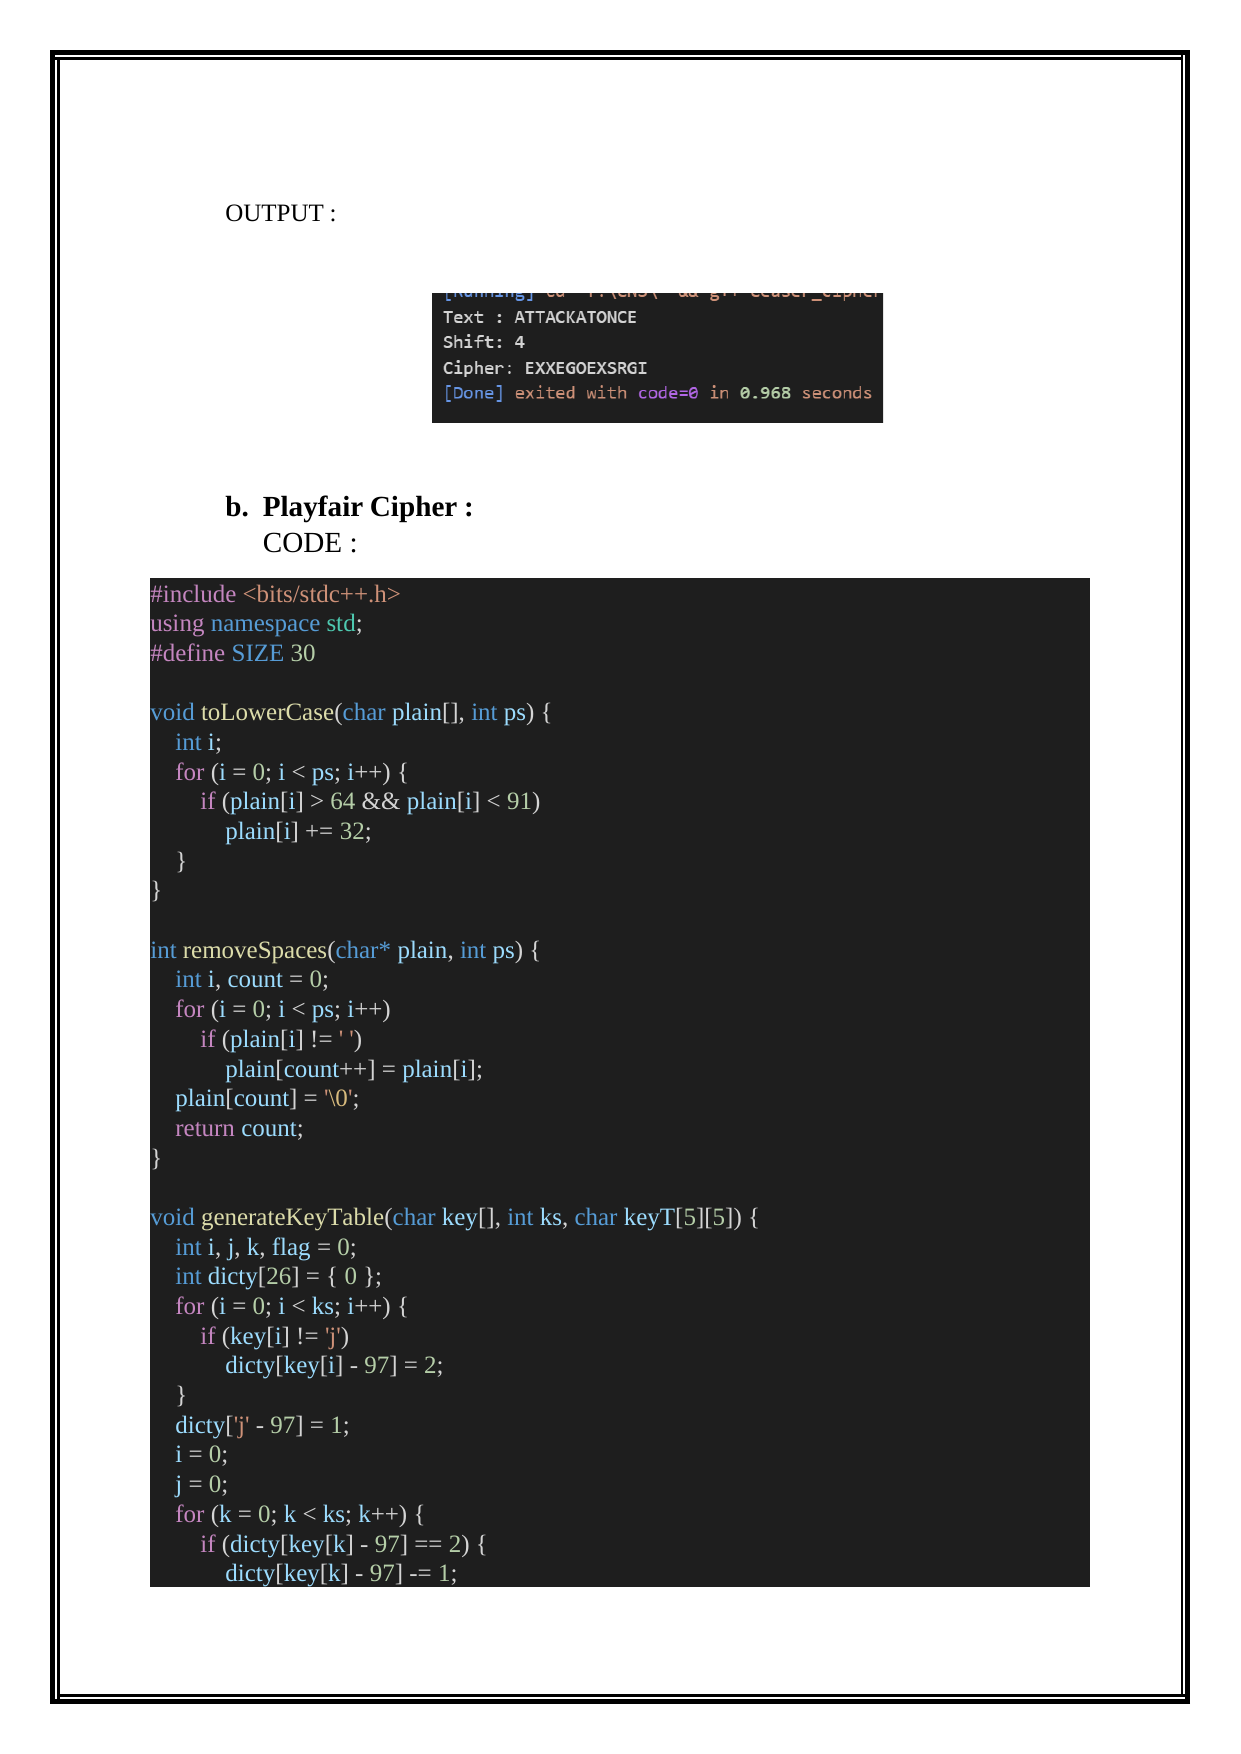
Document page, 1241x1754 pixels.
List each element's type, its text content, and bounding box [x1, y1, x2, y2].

text int i, count = 0; [150, 964, 1090, 993]
text #define SIZE 30 [150, 637, 1090, 667]
text plain[i] += 32; [150, 815, 1090, 845]
text plain[count++] = plain[i]; [150, 1053, 1090, 1082]
text plain[count] = '\0'; [150, 1082, 1090, 1112]
text } [150, 1142, 1090, 1171]
text int removeSpaces(char* plain, int ps) { [150, 934, 1090, 964]
list CODE : [263, 525, 1090, 558]
text if (dicty[key[k] - 97] == 2) { [150, 1528, 1090, 1557]
text for (i = 0; i < ks; i++) { [150, 1290, 1090, 1320]
text return count; [150, 1112, 1090, 1142]
text dicty[key[i] - 97] = 2; [150, 1349, 1090, 1379]
text dicty['j' - 97] = 1; [150, 1409, 1090, 1439]
text } [150, 845, 1090, 874]
list Playfair Cipher : [225, 489, 1090, 522]
text j = 0; [150, 1468, 1090, 1498]
text } [150, 874, 1090, 904]
text for (i = 0; i < ps; i++) { [150, 756, 1090, 786]
text int i; [150, 726, 1090, 756]
text void toLowerCase(char plain[], int ps) { [150, 696, 1090, 726]
text i = 0; [150, 1439, 1090, 1468]
picture [432, 293, 884, 423]
text using namespace std; [150, 607, 1090, 637]
text dicty[key[k] - 97] -= 1; [150, 1557, 1090, 1587]
text if (plain[i] != ' ') [150, 1023, 1090, 1053]
text OUTPUT : [150, 198, 1090, 227]
text void generateKeyTable(char key[], int ks, char keyT[5][5]) { [150, 1201, 1090, 1231]
text int i, j, k, flag = 0; [150, 1231, 1090, 1261]
text if (key[i] != 'j') [150, 1320, 1090, 1349]
text for (i = 0; i < ps; i++) [150, 993, 1090, 1023]
text } [150, 1379, 1090, 1409]
text int dicty[26] = { 0 }; [150, 1261, 1090, 1290]
text for (k = 0; k < ks; k++) { [150, 1498, 1090, 1528]
text #include <bits/stdc++.h> [150, 578, 1090, 607]
text if (plain[i] > 64 && plain[i] < 91) [150, 786, 1090, 815]
